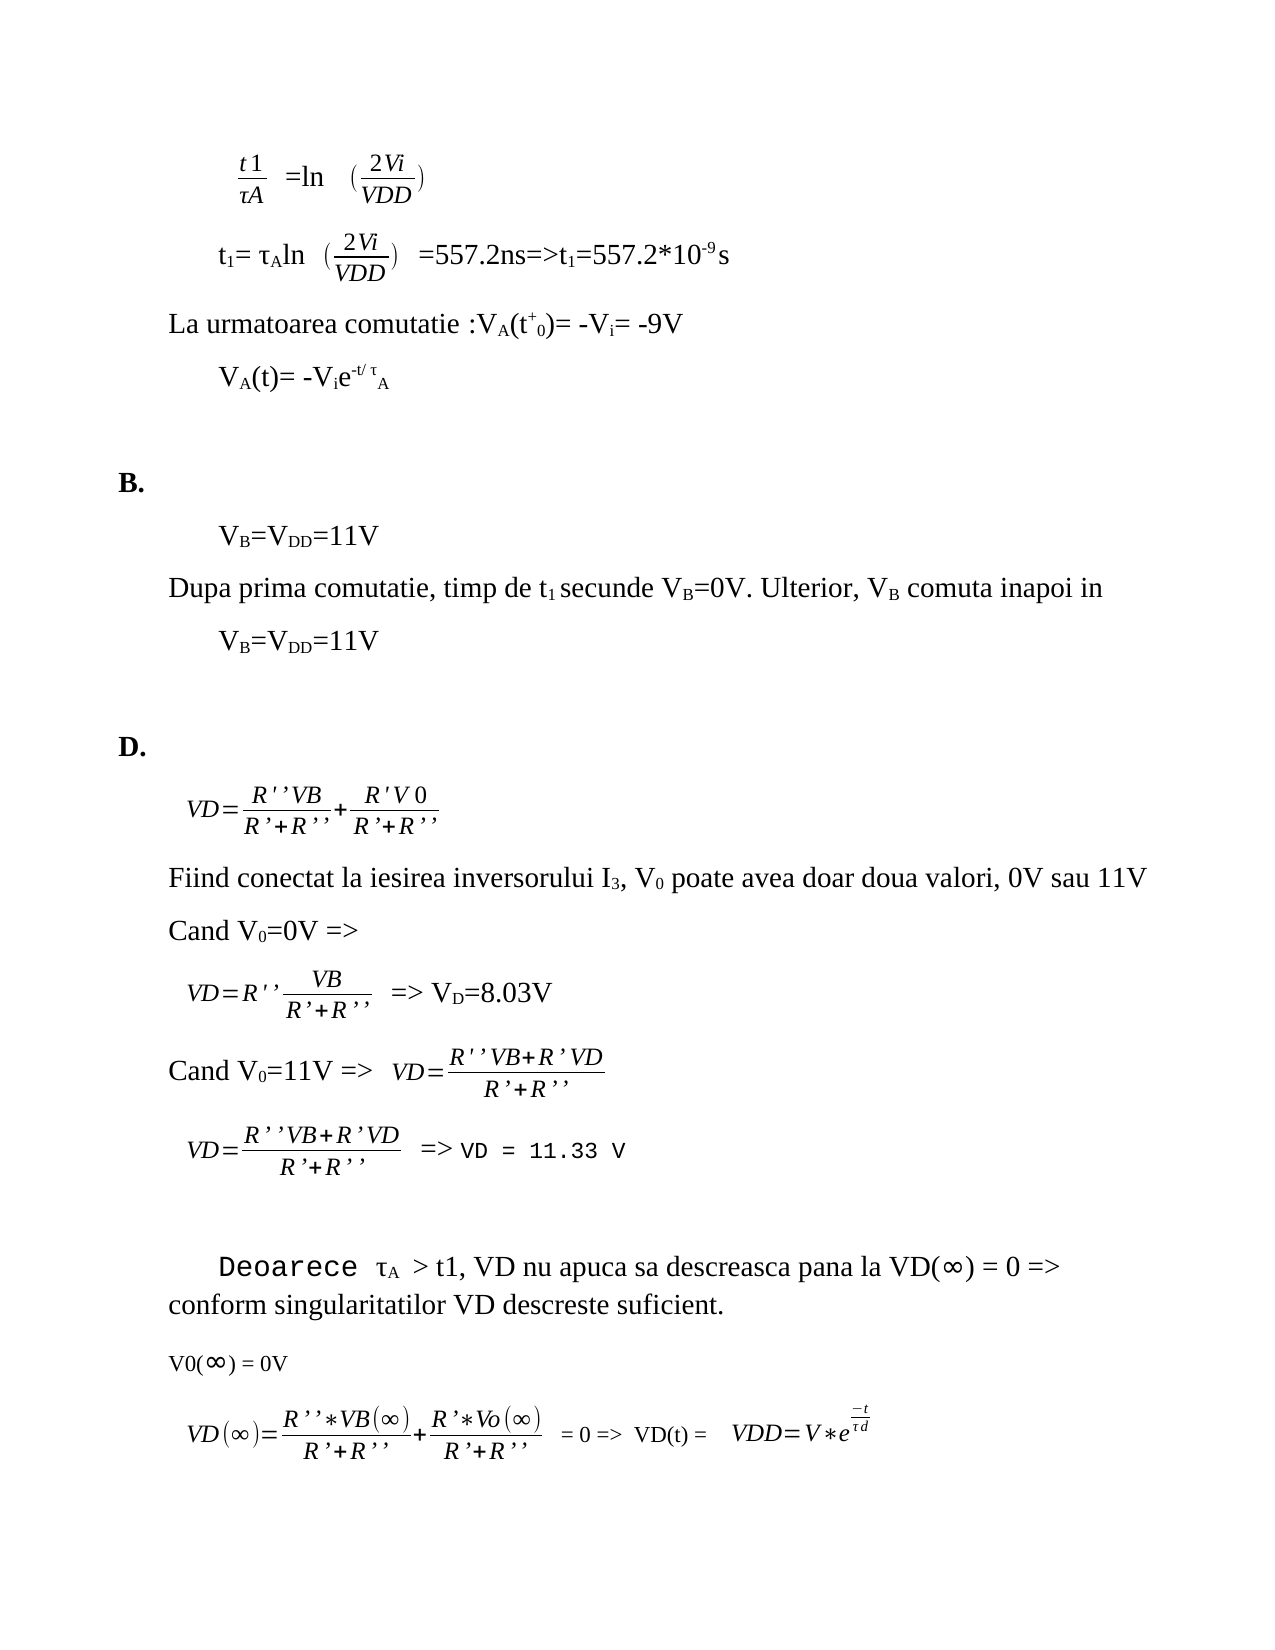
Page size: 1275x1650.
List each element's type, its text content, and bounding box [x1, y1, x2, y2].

text Dupa prima comutatie, timp de t1 secunde VB=0V. Ulterior, VB comuta inapoi in [118, 571, 1157, 604]
text Cand V0=11V => [118, 1044, 1157, 1103]
text t1= τAln =557.2ns=>t1=557.2*10-9 s [118, 228, 1157, 287]
text La urmatoarea comutatie :VA(t+0)= -Vi= -9V [118, 306, 1157, 340]
text => VD = 11.33 V [118, 1122, 1157, 1181]
text =ln [118, 150, 1157, 209]
text V0(∞) = 0V [118, 1340, 1157, 1380]
text Fiind conectat la iesirea inversorului I3, V0 poate avea doar doua valori, 0V sau 11V [118, 860, 1157, 893]
text VA(t)= -Vie-t/ τA [118, 359, 1157, 393]
text D. [118, 729, 1157, 762]
text => VD=8.03V [118, 966, 1157, 1024]
text VB=VDD=11V [118, 518, 1157, 551]
text Deoarece τA > t1, VD nu apuca sa descreasca pana la VD(∞) = 0 => conform singularitatilor VD descreste suficient. [118, 1245, 1157, 1321]
text B. [118, 465, 1157, 498]
text VB=VDD=11V [118, 623, 1157, 657]
text = 0 => VD(t) = [118, 1400, 1157, 1465]
text Cand V0=0V => [118, 913, 1157, 946]
